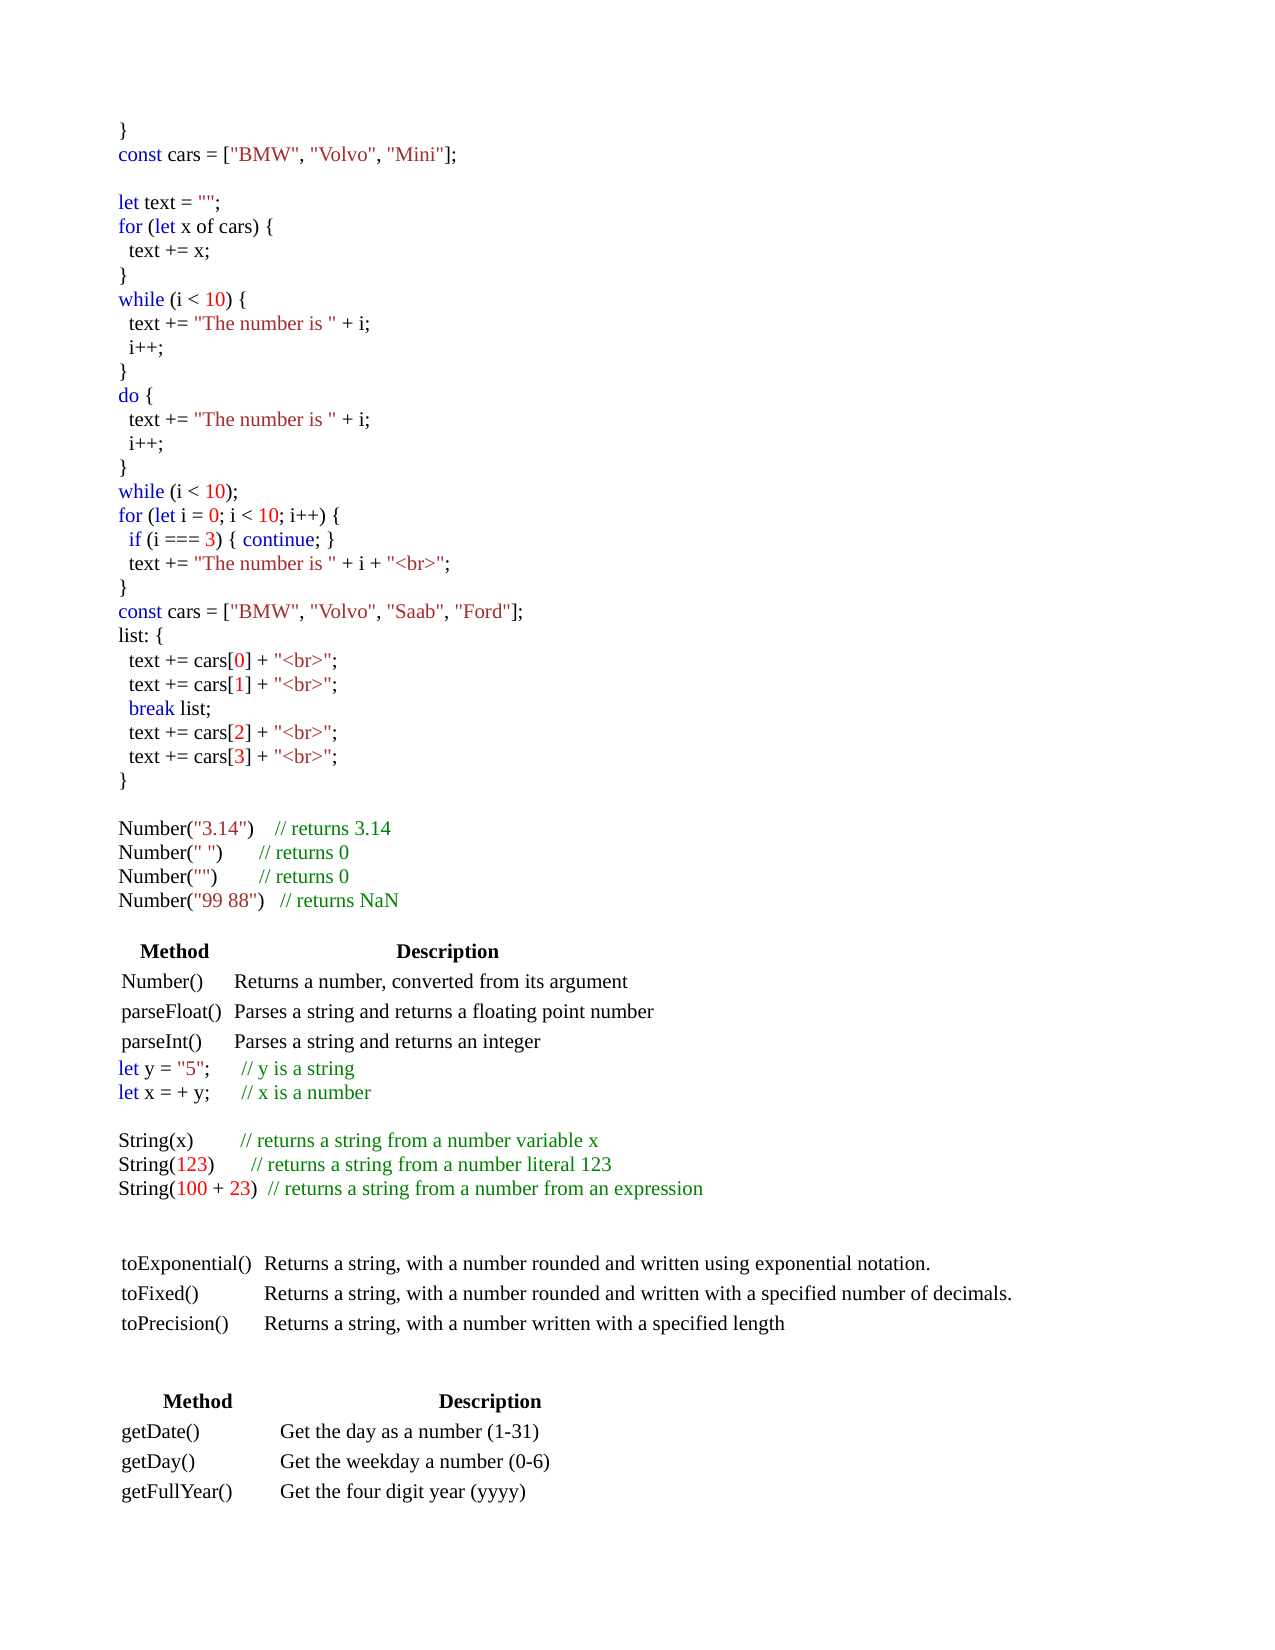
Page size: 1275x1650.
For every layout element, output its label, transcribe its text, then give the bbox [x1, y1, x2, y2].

table_cell getDate() [118, 1416, 277, 1446]
table_header Method [118, 1386, 277, 1416]
text const cars = ["BMW", "Volvo", "Saab", "Ford"]; list: { text += cars[0] + "<br>"; text += cars[1] + "<br>"; break list; text += cars[2] + "<br>"; text += cars[3] + "<br>"; } [118, 599, 1157, 792]
text do { text += "The number is " + i; i++; } while (i < 10); [118, 383, 1157, 503]
table_cell toFixed() [118, 1278, 261, 1308]
table_cell toPrecision() [118, 1308, 261, 1338]
table_header Method [118, 936, 231, 966]
table_header toExponential() [118, 1248, 261, 1278]
text while (i < 10) { text += "The number is " + i; i++; } [118, 287, 1157, 383]
text for (let i = 0; i < 10; i++) { if (i === 3) { continue; } text += "The number is " + i + "<br>"; } [118, 503, 1157, 599]
table_cell Parses a string and returns a floating point number [231, 996, 664, 1026]
table_cell Returns a number, converted from its argument [231, 966, 664, 996]
table_cell parseInt() [118, 1026, 231, 1056]
table_cell getFullYear() [118, 1476, 277, 1506]
text } [118, 118, 1157, 142]
text let y = "5"; // y is a string let x = + y; // x is a number [118, 1056, 1157, 1104]
table_cell Parses a string and returns an integer [231, 1026, 664, 1056]
table_cell Returns a string, with a number written with a specified length [261, 1308, 1020, 1338]
text const cars = ["BMW", "Volvo", "Mini"]; let text = ""; for (let x of cars) { text += x; } [118, 142, 1157, 287]
table_header Description [231, 936, 664, 966]
table_cell Returns a string, with a number rounded and written with a specified number of decimals. [261, 1278, 1020, 1308]
table_cell parseFloat() [118, 996, 231, 1026]
table_header Description [277, 1386, 703, 1416]
table_cell Get the weekday a number (0-6) [277, 1446, 703, 1476]
table_cell Get the day as a number (1-31) [277, 1416, 703, 1446]
table_cell Get the four digit year (yyyy) [277, 1476, 703, 1506]
text Number("3.14") // returns 3.14 Number(" ") // returns 0 Number("") // returns 0 Number("99 88") // returns NaN [118, 816, 1157, 912]
table_cell Number() [118, 966, 231, 996]
text String(x) // returns a string from a number variable x String(123) // returns a string from a number literal 123 String(100 + 23) // returns a string from a number from an expression [118, 1128, 1157, 1200]
table_cell getDay() [118, 1446, 277, 1476]
table_header Returns a string, with a number rounded and written using exponential notation. [261, 1248, 1020, 1278]
